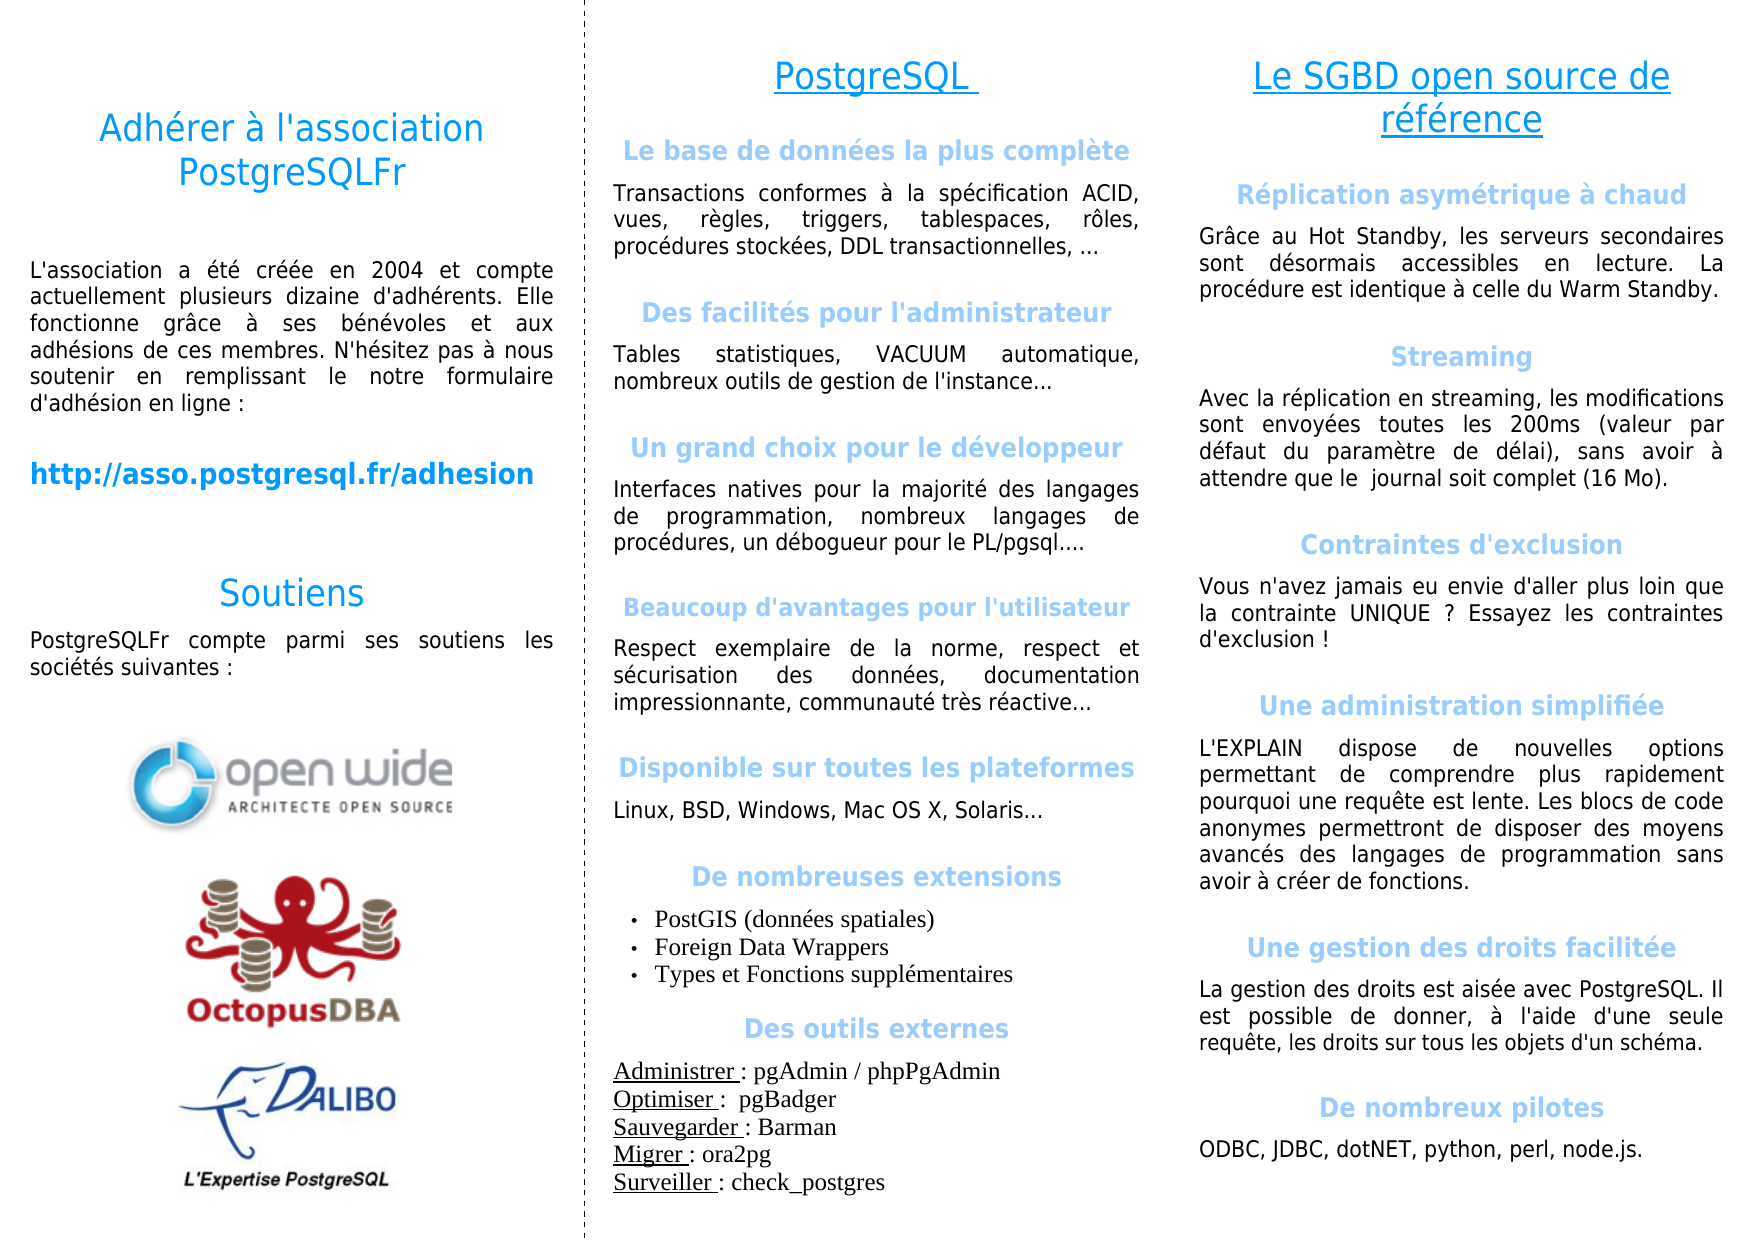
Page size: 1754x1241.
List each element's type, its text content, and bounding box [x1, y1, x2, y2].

text http://asso.postgresql.fr/adhesion [29, 457, 554, 491]
text Avec la réplication en streaming, les modifications sont envoyées toutes les 200ms (valeur par défaut du paramètre de délai), sans avoir à attendre que le journal soit complet (16 Mo). [1199, 343, 1724, 450]
text Surveiller : check_postgres [613, 1168, 1140, 1196]
subtitle De nombreux pilotes [1199, 1010, 1724, 1041]
subtitle Le SGBD open source de référence [1199, 54, 1724, 142]
text L'association a été créée en 2004 et compte actuellement plusieurs dizaine d'adhérents. Elle fonctionne grâce à ses bénévoles et aux adhésions de ces membres. N'hésitez pas à nous soutenir en remplissant le notre formulaire d'adhésion en ligne : [29, 257, 554, 417]
text Administrer : pgAdmin / phpPgAdmin [613, 1057, 1140, 1085]
subtitle Le base de données la plus complète [613, 136, 1140, 167]
text Sauvegarder : Barman [613, 1113, 1140, 1140]
text ODBC, JDBC, dotNET, python, perl, node.js. [1199, 1054, 1724, 1081]
picture [121, 735, 453, 835]
text Vous n'avez jamais eu envie d'aller plus loin que la contrainte UNIQUE ? Essayez les contraintes d'exclusion ! [1199, 490, 1724, 570]
subtitle Streaming [1199, 316, 1724, 343]
subtitle PostgreSQL 9.3 bêta1 est sortie! [1199, 1093, 1724, 1121]
text Linux, BSD, Windows, Mac OS X, Solaris... [613, 797, 1140, 823]
text La gestion des droits est aisée avec PostgreSQL. Il est possible de donner, à l'aide d'une seule requête, les droits sur tous les objets d'un schéma. [1199, 893, 1724, 972]
picture [168, 1047, 406, 1209]
text Migrer : ora2pg [613, 1140, 1140, 1168]
text Optimiser : pgBadger [613, 1085, 1140, 1113]
subtitle Disponible sur toutes les plateformes [613, 753, 1140, 784]
text Grâce au Hot Standby, les serveurs secondaires sont désormais accessibles en lecture. La procédure est identique à celle du Warm Standby. [1199, 223, 1724, 303]
subtitle Beaucoup d'avantages pour l'utilisateur [613, 594, 1140, 623]
subtitle Soutiens [29, 571, 554, 615]
subtitle Réplication asymétrique à chaud [1199, 179, 1724, 211]
picture [180, 870, 406, 1033]
subtitle Une gestion des droits facilitée [1199, 849, 1724, 881]
subtitle Des outils externes [613, 1013, 1140, 1045]
text PostgreSQLFr compte parmi ses soutiens les sociétés suivantes : [29, 627, 554, 681]
text La première version bêta de PostgreSQL est disponible pour vous donner un avant-goût de toutes les fonctionnalités qui seront bientôt à votre portée ! Vous pouvez d'ores et déjà commencer les tests de validation. [1199, 1121, 1724, 1201]
subtitle Adhérer à l'association PostgreSQLFr [29, 107, 554, 194]
subtitle De nombreuses extensions [613, 861, 1140, 893]
text Tables statistiques, VACUUM automatique, nombreux outils de gestion de l'instance... [613, 341, 1140, 394]
list PostGIS (données spatiales) [631, 905, 1140, 933]
text Interfaces natives pour la majorité des langages de programmation, nombreux langages de procédures, un débogueur pour le PL/pgsql.... [613, 476, 1140, 556]
subtitle Contraintes d'exclusion [1199, 463, 1724, 490]
text Respect exemplaire de la norme, respect et sécurisation des données, documentation impressionnante, communauté très réactive... [613, 635, 1140, 715]
list Types et Fonctions supplémentaires [631, 961, 1140, 988]
subtitle PostgreSQL [613, 54, 1140, 98]
subtitle Un grand choix pour le développeur [613, 432, 1140, 464]
text L'EXPLAIN dispose de nouvelles options permettant de comprendre plus rapidement pourquoi une requête est lente. Les blocs de code anonymes permettront de disposer des moyens avancés des langages de programmation sans avoir à créer de fonctions. [1199, 652, 1724, 812]
list Foreign Data Wrappers [631, 933, 1140, 961]
subtitle Une administration simplifiée [1199, 608, 1724, 639]
subtitle Des facilités pour l'administrateur [613, 297, 1140, 329]
text Transactions conformes à la spécification ACID, vues, règles, triggers, tablespaces, rôles, procédures stockées, DDL transactionnelles, ... [613, 180, 1140, 260]
